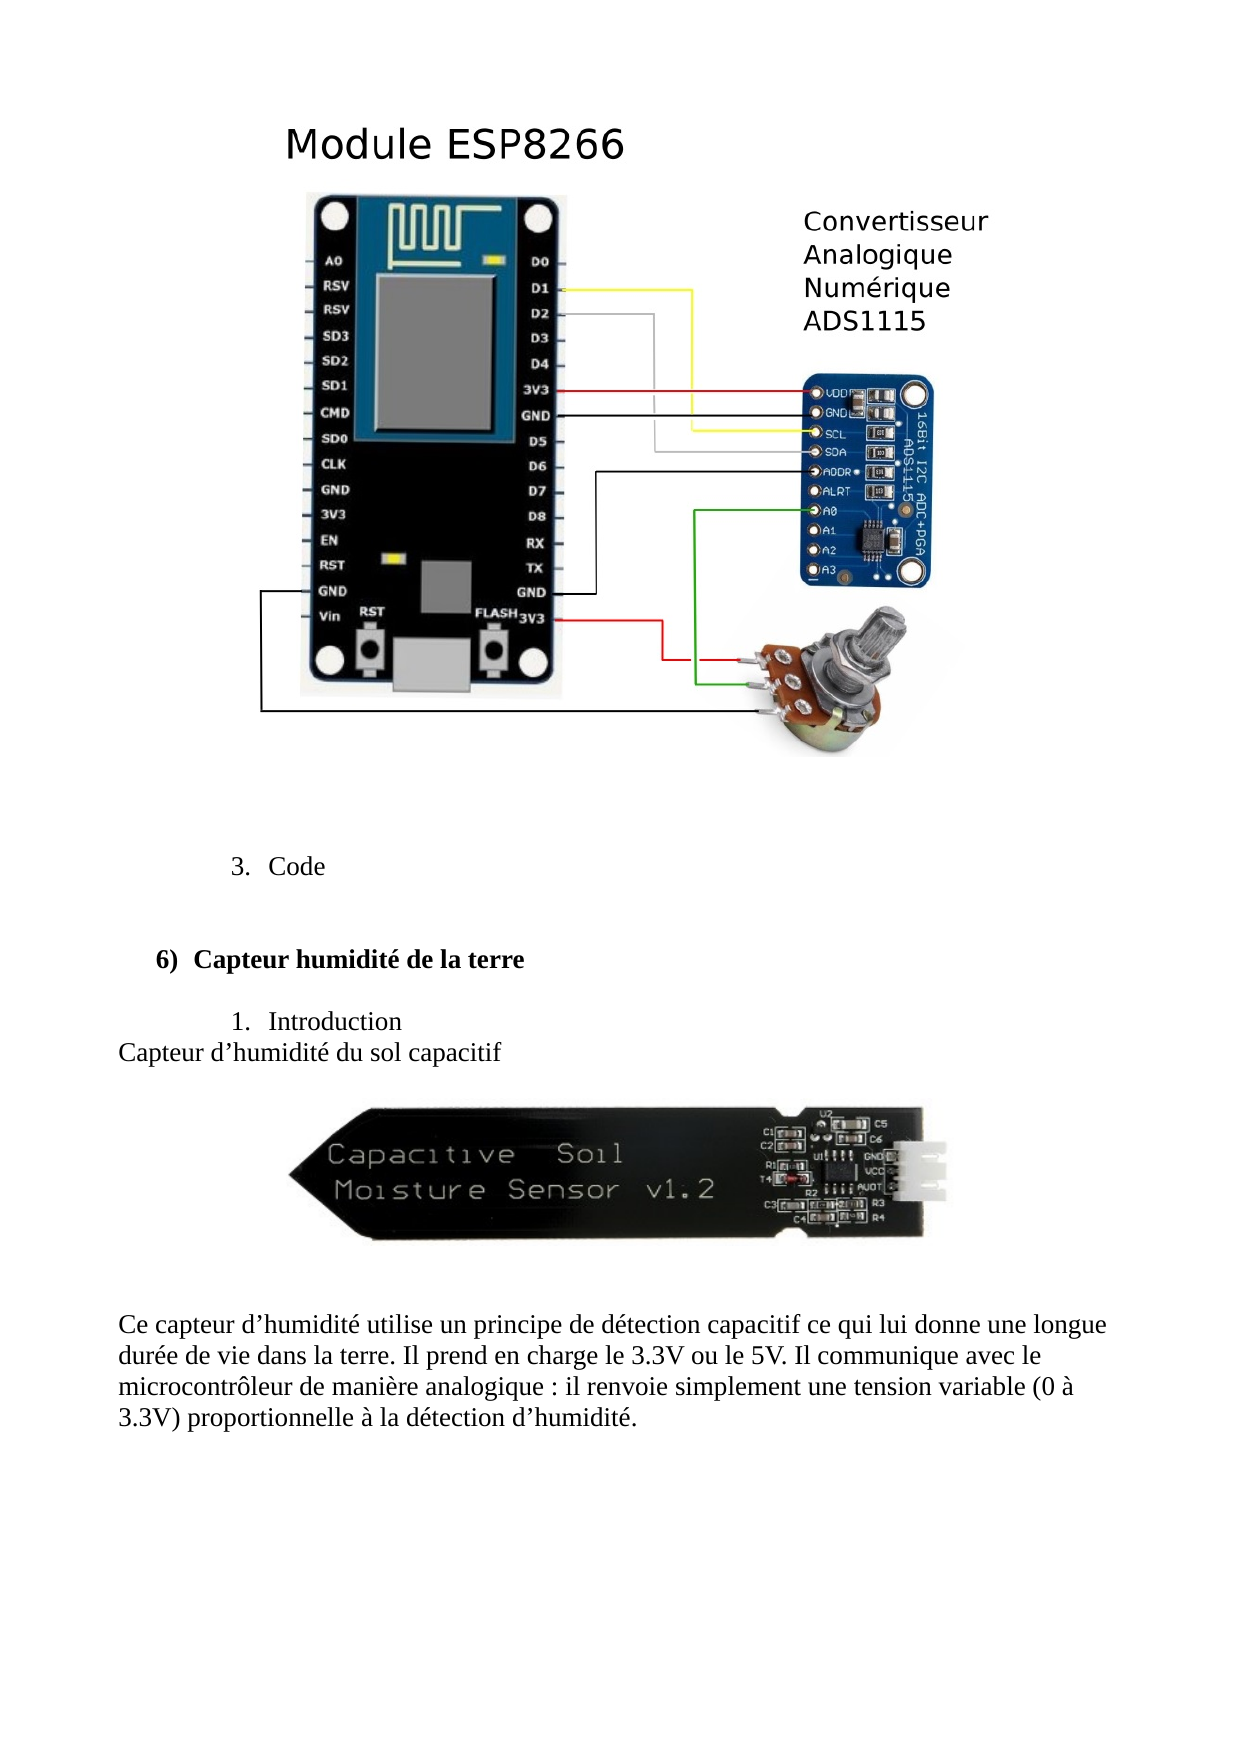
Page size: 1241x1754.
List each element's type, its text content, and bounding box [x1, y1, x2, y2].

picture [235, 118, 1005, 757]
list Capteur humidité de la terre [156, 943, 1122, 974]
list Introduction [231, 1005, 1122, 1036]
list Code [231, 849, 1122, 881]
picture [286, 1098, 954, 1246]
text Ce capteur d’humidité utilise un principe de détection capacitif ce qui lui donne une longue durée de vie dans la terre. Il prend en charge le 3.3V ou le 5V. Il communique avec le microcontrôleur de manière analogique : il renvoie simplement une tension variable (0 à 3.3V) proportionnelle à la détection d’humidité. [118, 1308, 1122, 1432]
text Capteur d’humidité du sol capacitif [118, 1036, 1122, 1068]
